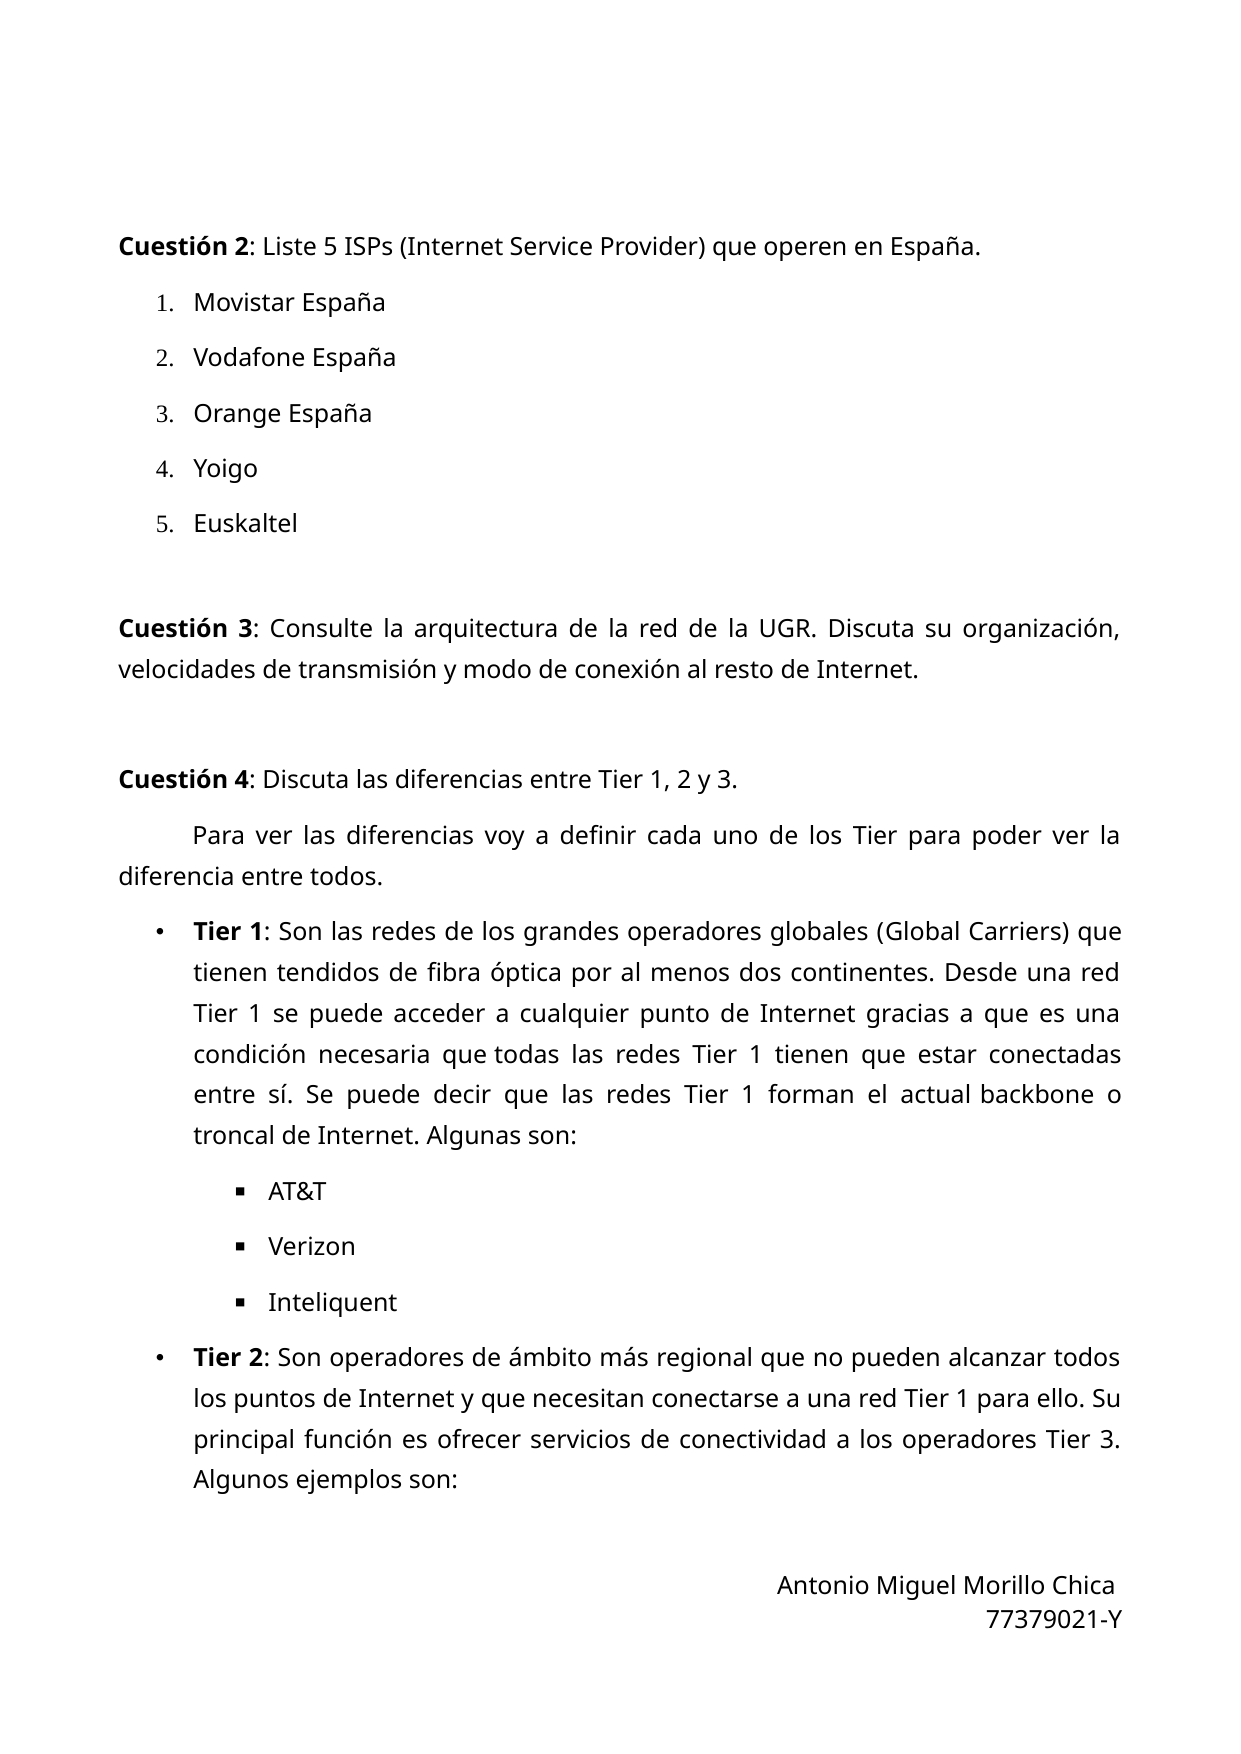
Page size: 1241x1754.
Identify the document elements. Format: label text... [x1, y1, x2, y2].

list Tier 2: Son operadores de ámbito más regional que no pueden alcanzar todos los puntos de Internet y que necesitan conectarse a una red Tier 1 para ello. Su principal función es ofrecer servicios de conectividad a los operadores Tier 3. Algunos ejemplos son: [156, 1340, 1122, 1496]
list AT&T [231, 1173, 1122, 1207]
text Cuestión 4: Discuta las diferencias entre Tier 1, 2 y 3. [118, 762, 1122, 796]
list Tier 1: Son las redes de los grandes operadores globales (Global Carriers) que tienen tendidos de fibra óptica por al menos dos continentes. Desde una red Tier 1 se puede acceder a cualquier punto de Internet gracias a que es una condición necesaria que todas las redes Tier 1 tienen que estar conectadas entre sí. Se puede decir que las redes Tier 1 forman el actual backbone o troncal de Internet. Algunas son: [156, 914, 1122, 1152]
list Inteliquent [231, 1284, 1122, 1318]
list Vodafone España [156, 340, 1122, 374]
list Euskaltel [156, 506, 1122, 540]
list Movistar España [156, 284, 1122, 318]
text Cuestión 2: Liste 5 ISPs (Internet Service Provider) que operen en España. [118, 229, 1122, 263]
list Yoigo [156, 451, 1122, 485]
list Verizon [231, 1229, 1122, 1263]
text Cuestión 3: Consulte la arquitectura de la red de la UGR. Discuta su organización, velocidades de transmisión y modo de conexión al resto de Internet. [118, 611, 1122, 685]
text Para ver las diferencias voy a definir cada uno de los Tier para poder ver la diferencia entre todos. [118, 818, 1122, 892]
list Orange España [156, 395, 1122, 429]
